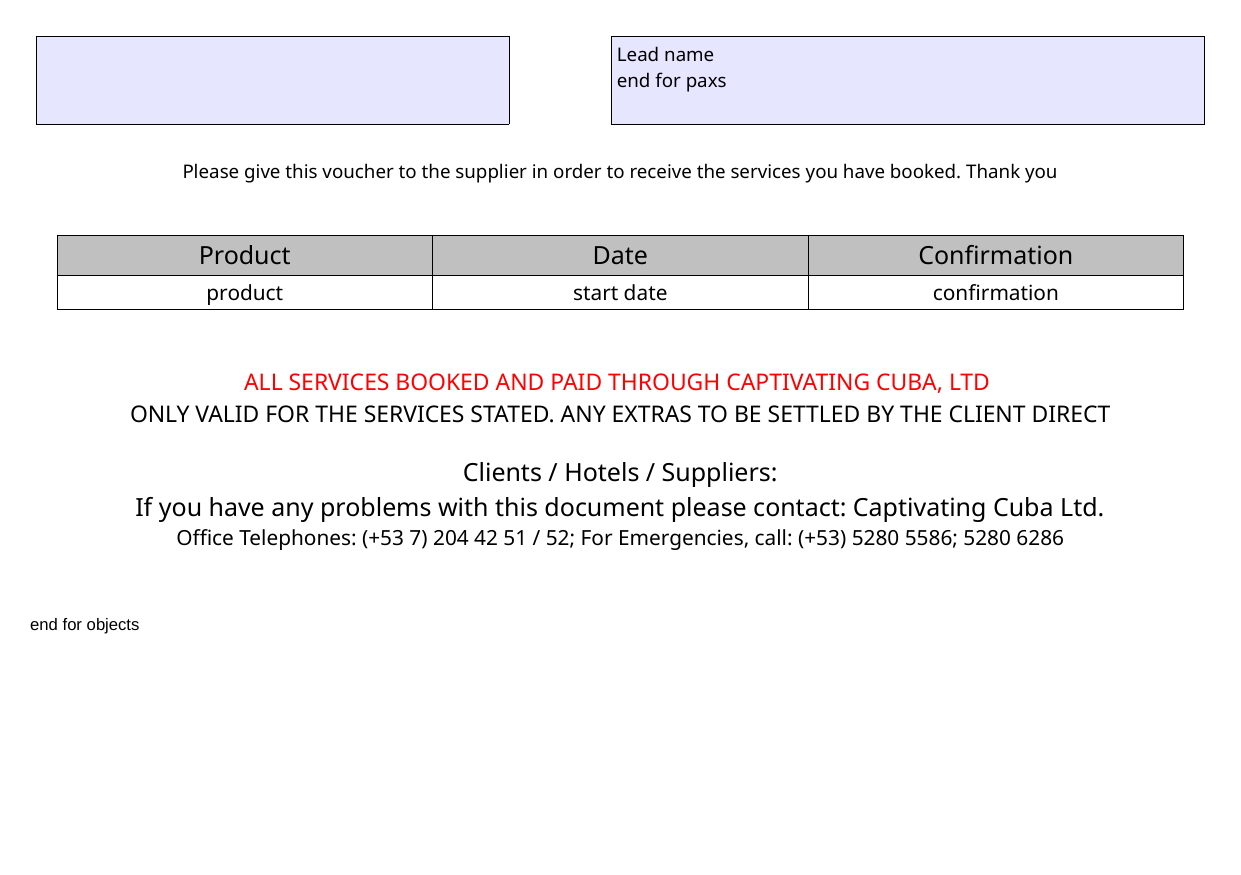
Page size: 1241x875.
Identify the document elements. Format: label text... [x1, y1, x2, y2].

table_header Confirmation [809, 236, 1183, 275]
table_header Product [58, 236, 432, 275]
table_header [510, 36, 611, 124]
table_header Lead name end for paxs [612, 37, 1204, 124]
table_cell product [58, 276, 432, 309]
table_cell start date [433, 276, 808, 309]
table_header [37, 37, 509, 124]
table_header Please give this voucher to the supplier in order to receive the services you have booked. Thank you ALL SERVICES BOOKED AND PAID THROUGH CAPTIVATING CUBA, LTD ONLY VALID FOR THE SERVICES STATED. ANY EXTRAS TO BE SETTLED BY THE CLIENT DIRECT Clients / Hotels / Suppliers: If you have any problems with this document please contact: Captivating Cuba Ltd. Office Telephones: (+53 7) 204 42 51 / 52; For Emergencies, call: (+53) 5280 5586; 5280 6286 [30, 30, 1210, 614]
text end for objects [30, 614, 1210, 633]
table_cell confirmation [809, 276, 1183, 309]
table_header Date [433, 236, 808, 275]
